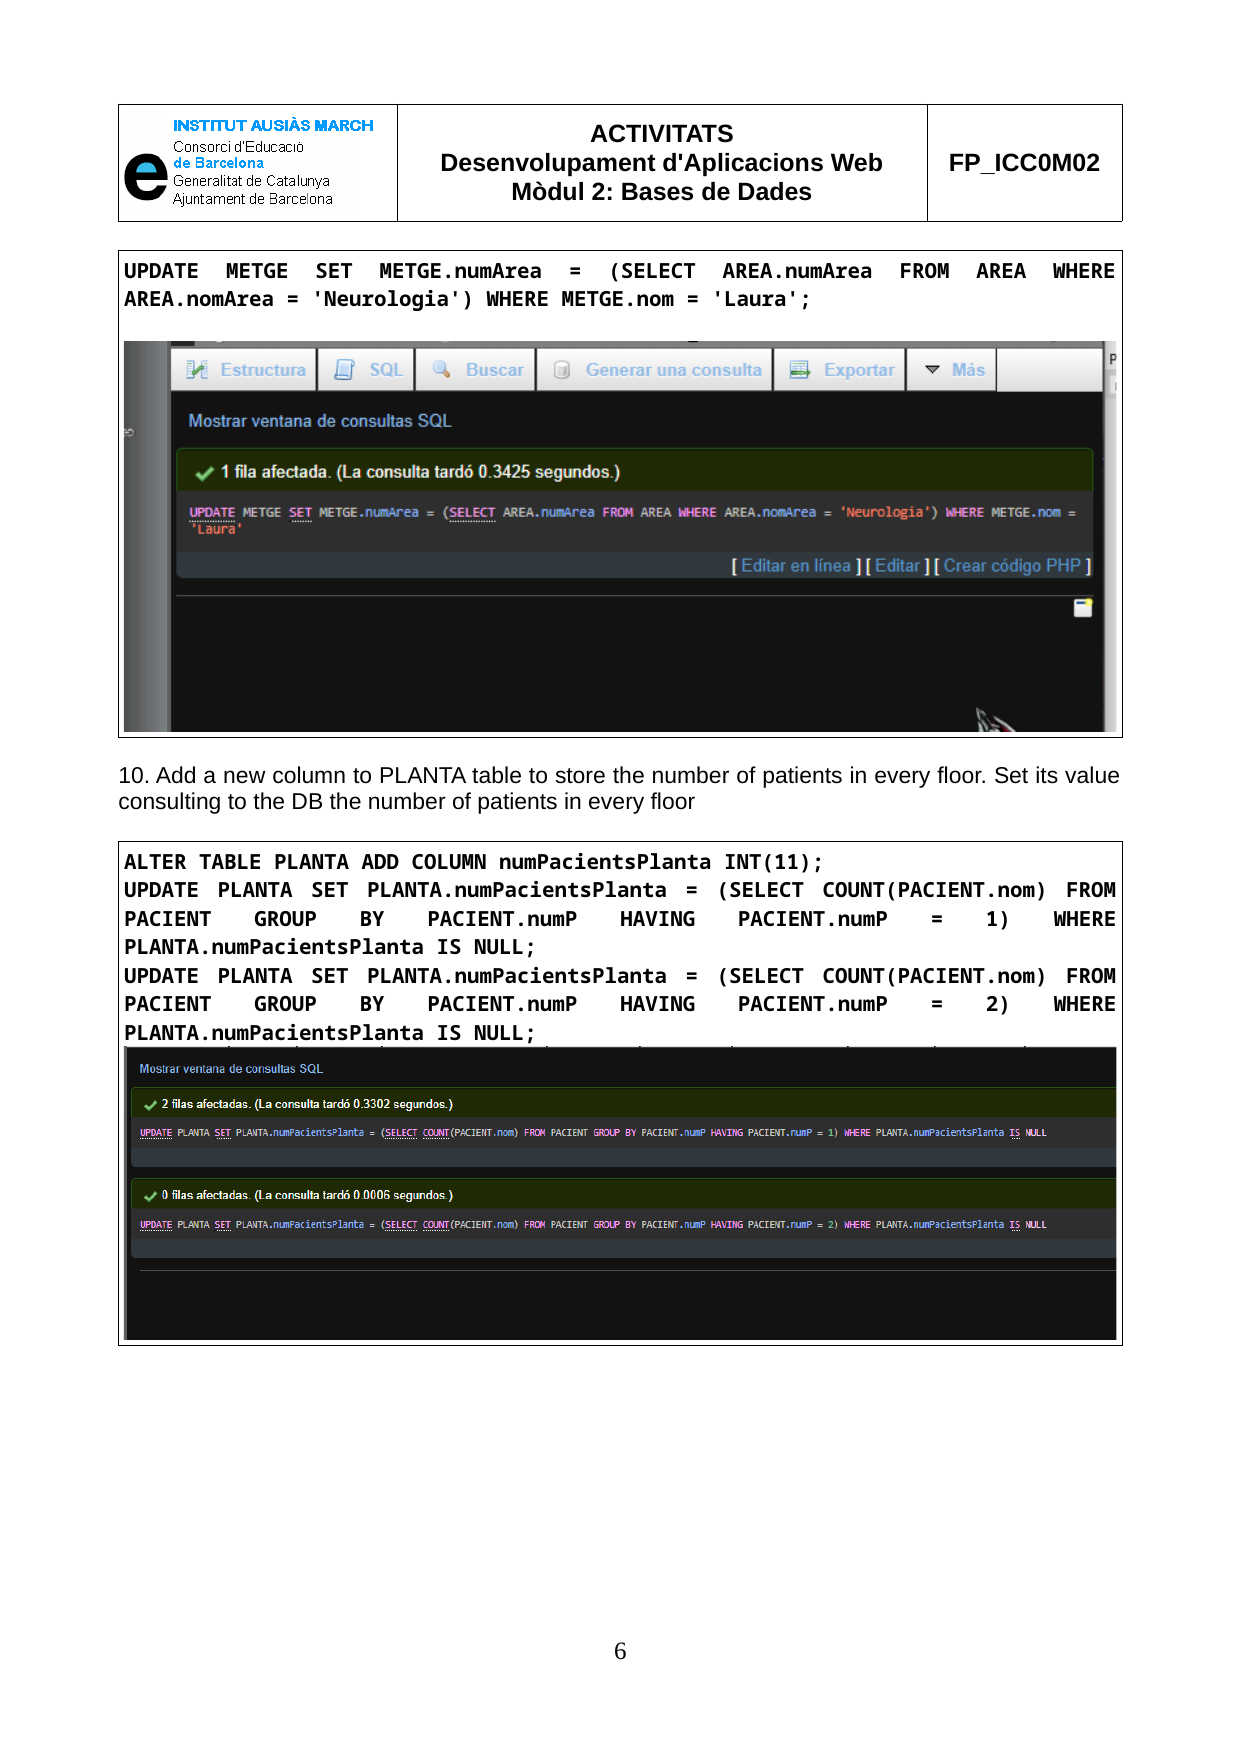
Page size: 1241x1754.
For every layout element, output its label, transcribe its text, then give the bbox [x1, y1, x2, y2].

table_header UPDATE METGE SET METGE.numArea = (SELECT AREA.numArea FROM AREA WHERE AREA.nomArea = 'Neurologia') WHERE METGE.nom = 'Laura'; [119, 251, 1122, 737]
table_header ALTER TABLE PLANTA ADD COLUMN numPacientsPlanta INT(11); UPDATE PLANTA SET PLANTA.numPacientsPlanta = (SELECT COUNT(PACIENT.nom) FROM PACIENT GROUP BY PACIENT.numP HAVING PACIENT.numP = 1) WHERE PLANTA.numPacientsPlanta IS NULL; UPDATE PLANTA SET PLANTA.numPacientsPlanta = (SELECT COUNT(PACIENT.nom) FROM PACIENT GROUP BY PACIENT.numP HAVING PACIENT.numP = 2) WHERE PLANTA.numPacientsPlanta IS NULL; [119, 842, 1122, 1345]
text 10. Add a new column to PLANTA table to store the number of patients in every floor. Set its value consulting to the DB the number of patients in every floor [118, 762, 1122, 814]
